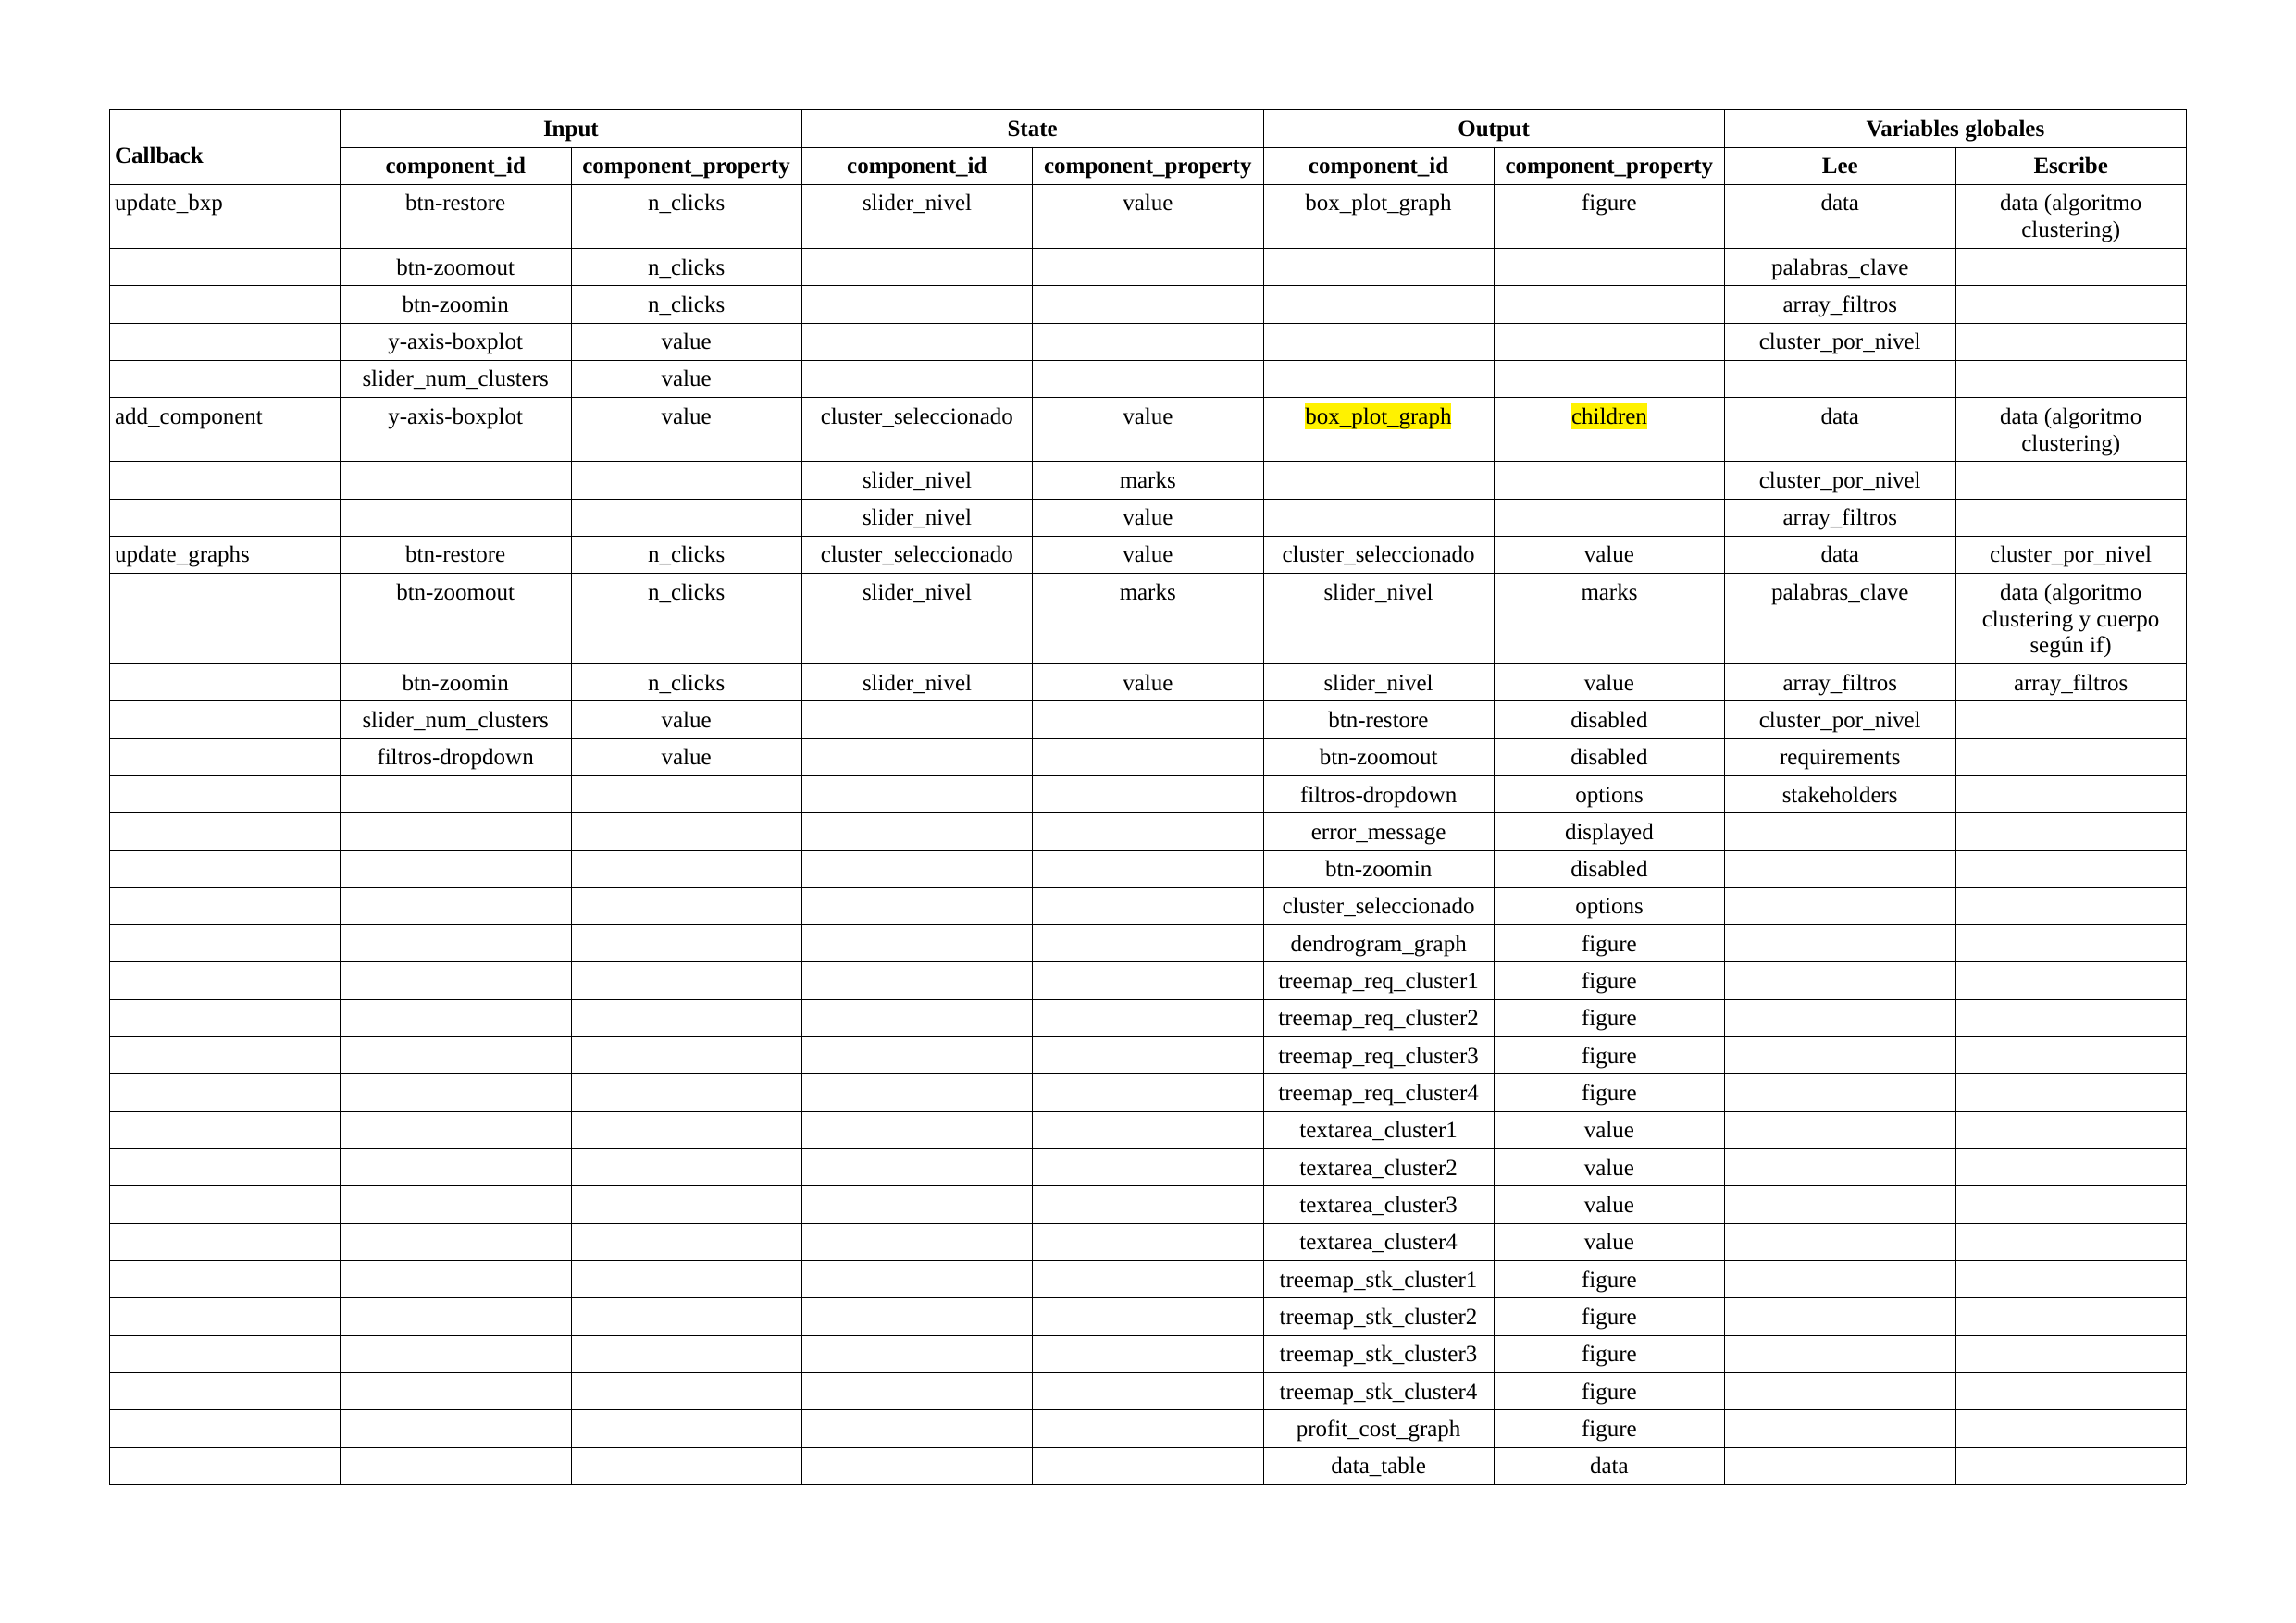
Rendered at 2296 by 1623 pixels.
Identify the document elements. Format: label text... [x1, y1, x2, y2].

table_cell [110, 664, 340, 700]
table_cell [110, 925, 340, 961]
table_cell [1956, 361, 2186, 397]
table_cell [1495, 286, 1724, 322]
table_cell value [1495, 1186, 1724, 1223]
table_cell data (algoritmo clustering y cuerpo según if) [1956, 574, 2186, 663]
table_cell [1725, 1149, 1955, 1185]
table_cell btn-zoomout [341, 249, 571, 285]
table_cell [572, 1373, 801, 1409]
table_cell [1725, 851, 1955, 887]
table_cell btn-restore [1264, 701, 1494, 737]
table_cell [110, 1448, 340, 1484]
table_cell data (algoritmo clustering) [1956, 398, 2186, 461]
table_cell [110, 462, 340, 498]
table_cell [1725, 1224, 1955, 1260]
table_cell [802, 1112, 1032, 1148]
table_cell cluster_por_nivel [1725, 324, 1955, 360]
table_cell [802, 813, 1032, 849]
table_cell disabled [1495, 739, 1724, 775]
table_cell [1725, 1186, 1955, 1223]
table_cell [110, 776, 340, 812]
table_cell component_property [572, 148, 801, 184]
table_cell value [1495, 537, 1724, 573]
table_cell [1264, 249, 1494, 285]
table_cell [1033, 888, 1263, 924]
table_cell [802, 1186, 1032, 1223]
table_cell cluster_por_nivel [1725, 462, 1955, 498]
table_cell marks [1033, 574, 1263, 663]
table_cell marks [1495, 574, 1724, 663]
table_header Callback [110, 110, 340, 184]
table_cell [802, 324, 1032, 360]
table_cell [341, 925, 571, 961]
table_cell btn-zoomin [341, 664, 571, 700]
table_cell [802, 776, 1032, 812]
table_cell [1033, 851, 1263, 887]
table_cell [1956, 249, 2186, 285]
table_cell [1956, 1186, 2186, 1223]
table_cell [1956, 324, 2186, 360]
table_cell slider_nivel [1264, 574, 1494, 663]
table_cell [1033, 1149, 1263, 1185]
table_cell [341, 1373, 571, 1409]
table_cell [110, 701, 340, 737]
table_cell value [572, 701, 801, 737]
table_cell n_clicks [572, 664, 801, 700]
table_cell cluster_seleccionado [1264, 888, 1494, 924]
table_cell [1264, 324, 1494, 360]
table_cell [110, 286, 340, 322]
table_cell [341, 1037, 571, 1073]
table_cell array_filtros [1956, 664, 2186, 700]
table_cell slider_nivel [802, 574, 1032, 663]
table_cell array_filtros [1725, 286, 1955, 322]
table_cell [1033, 1112, 1263, 1148]
table_cell [1495, 500, 1724, 536]
table_cell [1033, 1224, 1263, 1260]
table_cell [110, 739, 340, 775]
table_cell [1033, 1000, 1263, 1036]
table_cell value [1033, 398, 1263, 461]
table_cell treemap_stk_cluster1 [1264, 1261, 1494, 1297]
table_cell [572, 1410, 801, 1446]
table_cell [110, 1261, 340, 1297]
table_cell [802, 1373, 1032, 1409]
table_cell [1956, 739, 2186, 775]
table_cell [572, 1000, 801, 1036]
table_cell [1495, 324, 1724, 360]
table_cell [802, 1410, 1032, 1446]
table_cell [802, 851, 1032, 887]
table_cell [341, 776, 571, 812]
table_cell [110, 1149, 340, 1185]
table_cell data [1725, 185, 1955, 248]
table_cell [802, 739, 1032, 775]
table_cell [341, 1224, 571, 1260]
table_cell [1264, 500, 1494, 536]
table_cell [802, 1074, 1032, 1111]
table_header State [802, 110, 1263, 146]
table_cell cluster_seleccionado [802, 537, 1032, 573]
table_cell value [1033, 537, 1263, 573]
table_cell update_bxp [110, 185, 340, 248]
table_cell component_id [1264, 148, 1494, 184]
table_cell btn-zoomin [341, 286, 571, 322]
table_cell slider_nivel [1264, 664, 1494, 700]
table_cell figure [1495, 1261, 1724, 1297]
table_cell [802, 962, 1032, 999]
table_cell [341, 1074, 571, 1111]
table_cell figure [1495, 1410, 1724, 1446]
table_cell [110, 361, 340, 397]
table_cell n_clicks [572, 537, 801, 573]
table_cell [1956, 1336, 2186, 1372]
table_cell n_clicks [572, 249, 801, 285]
table_cell treemap_req_cluster2 [1264, 1000, 1494, 1036]
table_cell component_property [1495, 148, 1724, 184]
table_cell [572, 1224, 801, 1260]
table_cell [572, 1336, 801, 1372]
table_cell [1264, 286, 1494, 322]
table_cell [110, 851, 340, 887]
table_cell treemap_req_cluster4 [1264, 1074, 1494, 1111]
table_cell value [1033, 664, 1263, 700]
table_cell [572, 851, 801, 887]
table_cell [110, 324, 340, 360]
table_cell [110, 1037, 340, 1073]
table_cell [1033, 1298, 1263, 1334]
table_cell [110, 888, 340, 924]
table_cell data (algoritmo clustering) [1956, 185, 2186, 248]
table_cell value [572, 324, 801, 360]
table_cell error_message [1264, 813, 1494, 849]
table_cell textarea_cluster3 [1264, 1186, 1494, 1223]
table_cell textarea_cluster2 [1264, 1149, 1494, 1185]
table_cell figure [1495, 1336, 1724, 1372]
table_cell [1725, 813, 1955, 849]
table_cell [572, 962, 801, 999]
table_cell [1725, 361, 1955, 397]
table_cell [802, 286, 1032, 322]
table_cell [1725, 1410, 1955, 1446]
table_cell n_clicks [572, 185, 801, 248]
table_cell figure [1495, 925, 1724, 961]
table_cell [1956, 1373, 2186, 1409]
table_cell [110, 1074, 340, 1111]
table_cell box_plot_graph [1264, 398, 1494, 461]
table_cell [341, 813, 571, 849]
table_cell treemap_stk_cluster2 [1264, 1298, 1494, 1334]
table_cell [110, 962, 340, 999]
table_cell [1033, 1410, 1263, 1446]
table_cell component_id [341, 148, 571, 184]
table_cell [110, 1298, 340, 1334]
table_cell Escribe [1956, 148, 2186, 184]
table_cell [1725, 962, 1955, 999]
table_cell [572, 500, 801, 536]
table_cell [1956, 1074, 2186, 1111]
table_cell [572, 813, 801, 849]
table_cell [1956, 1149, 2186, 1185]
table_cell [110, 249, 340, 285]
table_cell [572, 1186, 801, 1223]
table_cell cluster_por_nivel [1956, 537, 2186, 573]
table_cell figure [1495, 962, 1724, 999]
table_cell [1495, 249, 1724, 285]
table_cell [1956, 1448, 2186, 1484]
table_cell update_graphs [110, 537, 340, 573]
table_cell slider_num_clusters [341, 701, 571, 737]
table_cell figure [1495, 1037, 1724, 1073]
table_cell [110, 1000, 340, 1036]
table_cell [572, 776, 801, 812]
table_cell value [572, 361, 801, 397]
table_cell add_component [110, 398, 340, 461]
table_cell [1725, 1261, 1955, 1297]
table_cell [110, 1373, 340, 1409]
table_cell array_filtros [1725, 664, 1955, 700]
table_cell btn-zoomout [341, 574, 571, 663]
table_cell [1725, 1037, 1955, 1073]
table_cell value [1033, 500, 1263, 536]
table_cell [341, 1336, 571, 1372]
table_cell children [1495, 398, 1724, 461]
table_cell n_clicks [572, 286, 801, 322]
table_cell [802, 888, 1032, 924]
table_cell dendrogram_graph [1264, 925, 1494, 961]
table_cell options [1495, 776, 1724, 812]
table_cell [572, 1448, 801, 1484]
table_cell [802, 1037, 1032, 1073]
table_cell Lee [1725, 148, 1955, 184]
table_cell [110, 1410, 340, 1446]
table_cell textarea_cluster4 [1264, 1224, 1494, 1260]
table_cell treemap_stk_cluster3 [1264, 1336, 1494, 1372]
table_cell [1033, 1074, 1263, 1111]
table_cell [110, 574, 340, 663]
table_cell [1033, 1037, 1263, 1073]
table_cell value [572, 739, 801, 775]
table_cell [110, 813, 340, 849]
table_cell textarea_cluster1 [1264, 1112, 1494, 1148]
table_cell palabras_clave [1725, 574, 1955, 663]
table_cell [1725, 1000, 1955, 1036]
table_cell [802, 1149, 1032, 1185]
table_cell [1956, 1112, 2186, 1148]
table_cell component_property [1033, 148, 1263, 184]
table_cell figure [1495, 1000, 1724, 1036]
table_cell [802, 1000, 1032, 1036]
table_cell [1725, 1336, 1955, 1372]
table_cell data [1495, 1448, 1724, 1484]
table_cell [1956, 500, 2186, 536]
table_cell [341, 1000, 571, 1036]
table_cell figure [1495, 1373, 1724, 1409]
table_cell slider_nivel [802, 185, 1032, 248]
table_header Input [341, 110, 801, 146]
table_cell figure [1495, 1298, 1724, 1334]
table_cell [572, 1074, 801, 1111]
table_cell [802, 701, 1032, 737]
table_cell [1725, 1112, 1955, 1148]
table_cell treemap_stk_cluster4 [1264, 1373, 1494, 1409]
table_cell [1956, 1224, 2186, 1260]
table_cell cluster_seleccionado [802, 398, 1032, 461]
table_cell [1725, 888, 1955, 924]
table_cell [1033, 361, 1263, 397]
table_cell [1033, 813, 1263, 849]
table_cell [1033, 1373, 1263, 1409]
table_cell figure [1495, 1074, 1724, 1111]
table_cell [1264, 462, 1494, 498]
table_cell [1956, 851, 2186, 887]
table_cell [1956, 1298, 2186, 1334]
table_cell [1956, 1410, 2186, 1446]
table_cell value [1495, 664, 1724, 700]
table_cell value [1033, 185, 1263, 248]
table_cell slider_num_clusters [341, 361, 571, 397]
table_cell [341, 1298, 571, 1334]
table_cell [341, 1410, 571, 1446]
table_cell slider_nivel [802, 664, 1032, 700]
table_cell [1725, 1298, 1955, 1334]
table_cell array_filtros [1725, 500, 1955, 536]
table_cell [341, 962, 571, 999]
table_cell cluster_por_nivel [1725, 701, 1955, 737]
table_cell palabras_clave [1725, 249, 1955, 285]
table_cell [1956, 925, 2186, 961]
table_cell treemap_req_cluster1 [1264, 962, 1494, 999]
table_cell slider_nivel [802, 462, 1032, 498]
table_cell [1033, 1186, 1263, 1223]
table_cell [341, 1261, 571, 1297]
table_cell [1725, 1074, 1955, 1111]
table_cell [1033, 962, 1263, 999]
table_cell [802, 1261, 1032, 1297]
table_cell [1725, 1448, 1955, 1484]
table_cell [1033, 1336, 1263, 1372]
table_cell cluster_seleccionado [1264, 537, 1494, 573]
table_cell [341, 851, 571, 887]
table_cell filtros-dropdown [1264, 776, 1494, 812]
table_cell btn-zoomout [1264, 739, 1494, 775]
table_cell [1956, 962, 2186, 999]
table_cell [1033, 249, 1263, 285]
table_cell data_table [1264, 1448, 1494, 1484]
table_cell [110, 1336, 340, 1372]
table_cell component_id [802, 148, 1032, 184]
table_cell [572, 925, 801, 961]
table_cell [1956, 462, 2186, 498]
table_cell [1033, 324, 1263, 360]
table_cell n_clicks [572, 574, 801, 663]
table_cell data [1725, 398, 1955, 461]
table_cell value [1495, 1112, 1724, 1148]
table_cell [110, 1186, 340, 1223]
table_cell [1725, 1373, 1955, 1409]
table_cell [1725, 925, 1955, 961]
table_cell [341, 1186, 571, 1223]
table_header Output [1264, 110, 1724, 146]
table_cell btn-zoomin [1264, 851, 1494, 887]
table_cell y-axis-boxplot [341, 324, 571, 360]
table_cell marks [1033, 462, 1263, 498]
table_cell [1033, 776, 1263, 812]
table_cell disabled [1495, 701, 1724, 737]
table_cell [1495, 361, 1724, 397]
table_cell profit_cost_graph [1264, 1410, 1494, 1446]
table_cell filtros-dropdown [341, 739, 571, 775]
table_cell [110, 1112, 340, 1148]
table_cell [1264, 361, 1494, 397]
table_cell [110, 1224, 340, 1260]
table_cell [802, 925, 1032, 961]
table_cell [802, 249, 1032, 285]
table_cell [1956, 286, 2186, 322]
table_cell [341, 1149, 571, 1185]
table_cell box_plot_graph [1264, 185, 1494, 248]
table_cell y-axis-boxplot [341, 398, 571, 461]
table_cell btn-restore [341, 185, 571, 248]
table_cell displayed [1495, 813, 1724, 849]
table_cell [341, 500, 571, 536]
table_cell [1956, 776, 2186, 812]
table_cell [1956, 1000, 2186, 1036]
table_cell [1956, 888, 2186, 924]
table_cell [341, 462, 571, 498]
table_cell [1033, 925, 1263, 961]
table_cell [572, 888, 801, 924]
table_cell [1033, 1448, 1263, 1484]
table_cell value [1495, 1224, 1724, 1260]
table_cell [572, 1261, 801, 1297]
table_cell treemap_req_cluster3 [1264, 1037, 1494, 1073]
table_cell slider_nivel [802, 500, 1032, 536]
table_cell [1033, 286, 1263, 322]
table_cell [802, 1298, 1032, 1334]
table_cell [341, 1112, 571, 1148]
table_cell [572, 1112, 801, 1148]
table_cell options [1495, 888, 1724, 924]
table_cell [802, 1336, 1032, 1372]
table_cell [1033, 1261, 1263, 1297]
table_cell [341, 888, 571, 924]
table_cell [1956, 1037, 2186, 1073]
table_header Variables globales [1725, 110, 2186, 146]
table_cell data [1725, 537, 1955, 573]
table_cell requirements [1725, 739, 1955, 775]
table_cell disabled [1495, 851, 1724, 887]
table_cell [1956, 1261, 2186, 1297]
table_cell [802, 361, 1032, 397]
table_cell [1495, 462, 1724, 498]
table_cell [1956, 813, 2186, 849]
table_cell value [572, 398, 801, 461]
table_cell btn-restore [341, 537, 571, 573]
table_cell [802, 1224, 1032, 1260]
table_cell stakeholders [1725, 776, 1955, 812]
table_cell value [1495, 1149, 1724, 1185]
table_cell [1033, 701, 1263, 737]
table_cell [1956, 701, 2186, 737]
table_cell figure [1495, 185, 1724, 248]
table_cell [572, 1037, 801, 1073]
table_cell [572, 1298, 801, 1334]
table_cell [110, 500, 340, 536]
table_cell [572, 1149, 801, 1185]
table_cell [1033, 739, 1263, 775]
table_cell [572, 462, 801, 498]
table_cell [802, 1448, 1032, 1484]
table_cell [341, 1448, 571, 1484]
